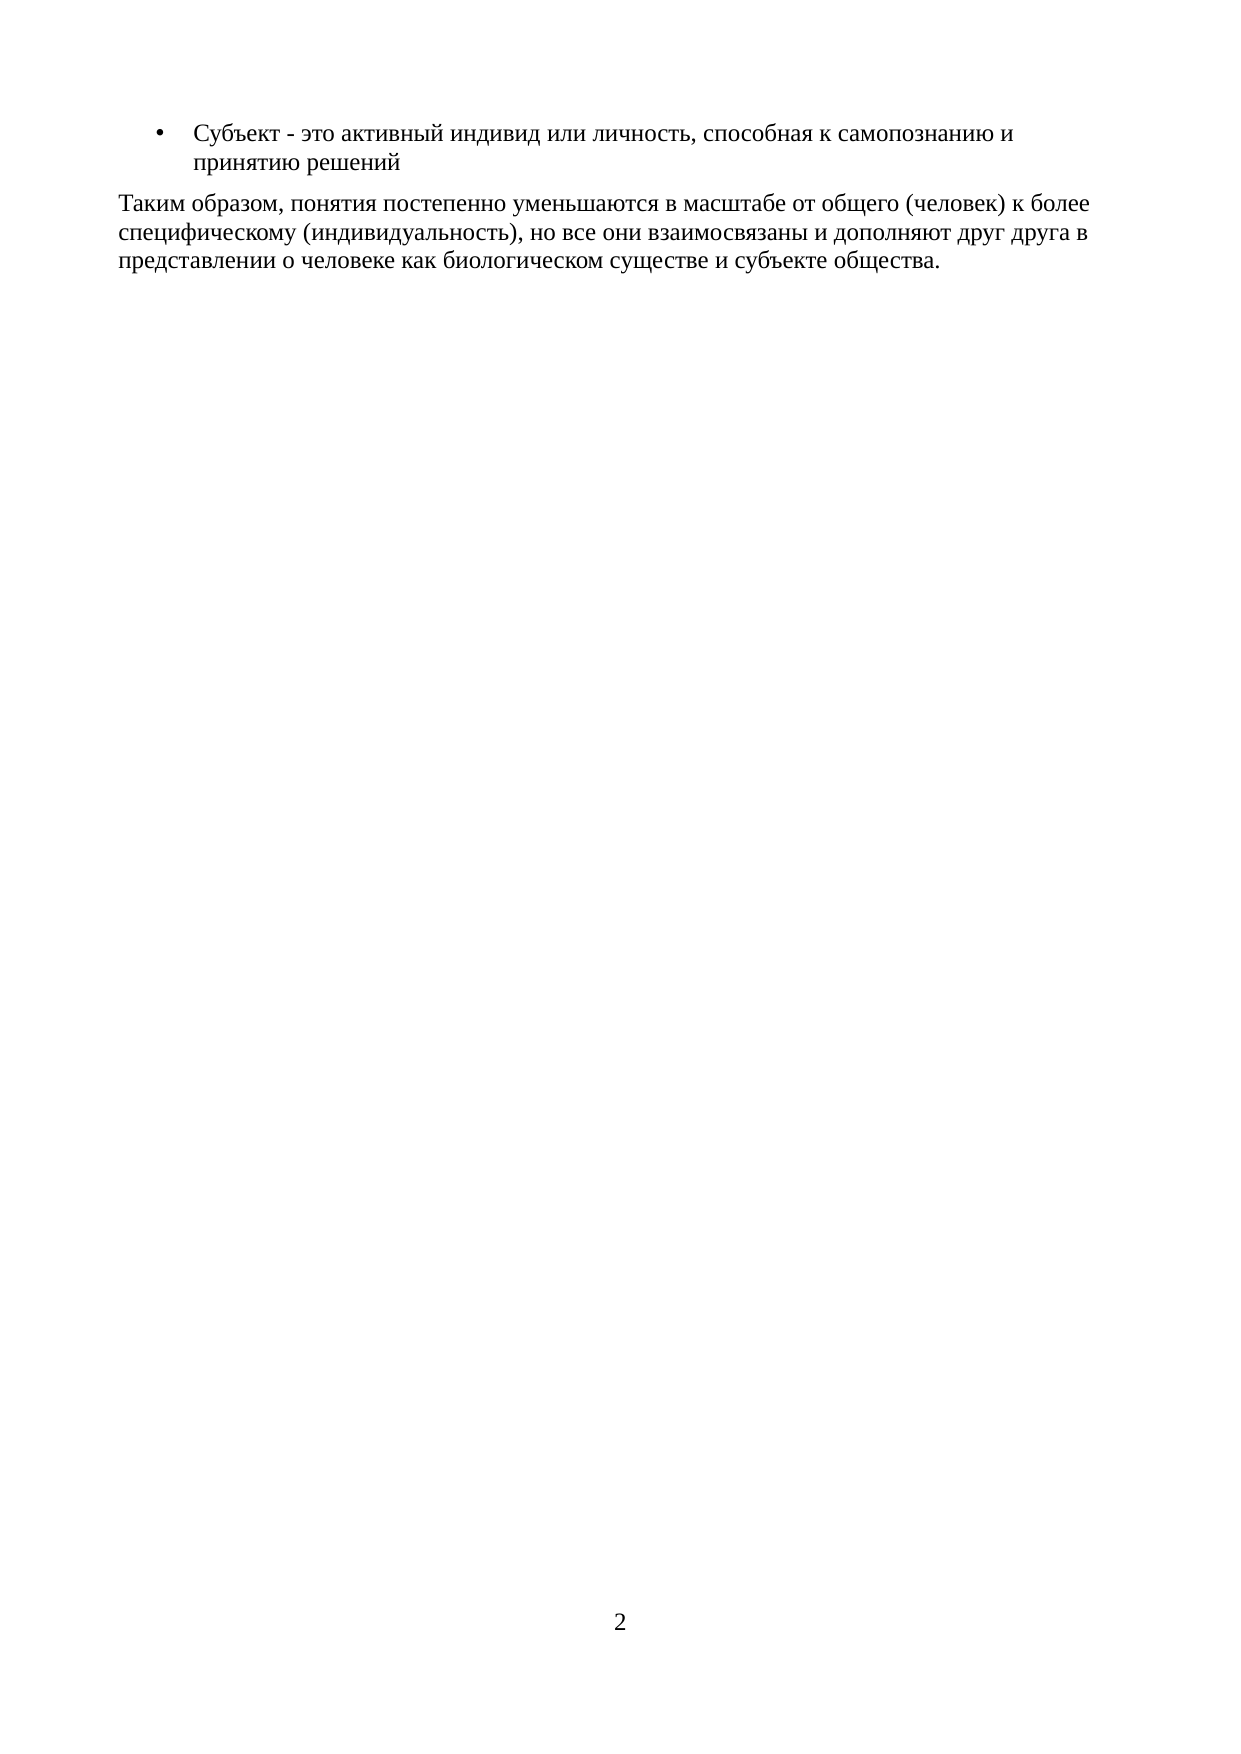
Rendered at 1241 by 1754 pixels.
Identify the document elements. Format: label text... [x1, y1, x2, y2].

list Субъект - это активный индивид или личность, способная к самопознанию и принятию решений [156, 118, 1122, 176]
text Таким образом, понятия постепенно уменьшаются в масштабе от общего (человек) к более специфическому (индивидуальность), но все они взаимосвязаны и дополняют друг друга в представлении о человеке как биологическом существе и субъекте общества. [118, 188, 1122, 274]
